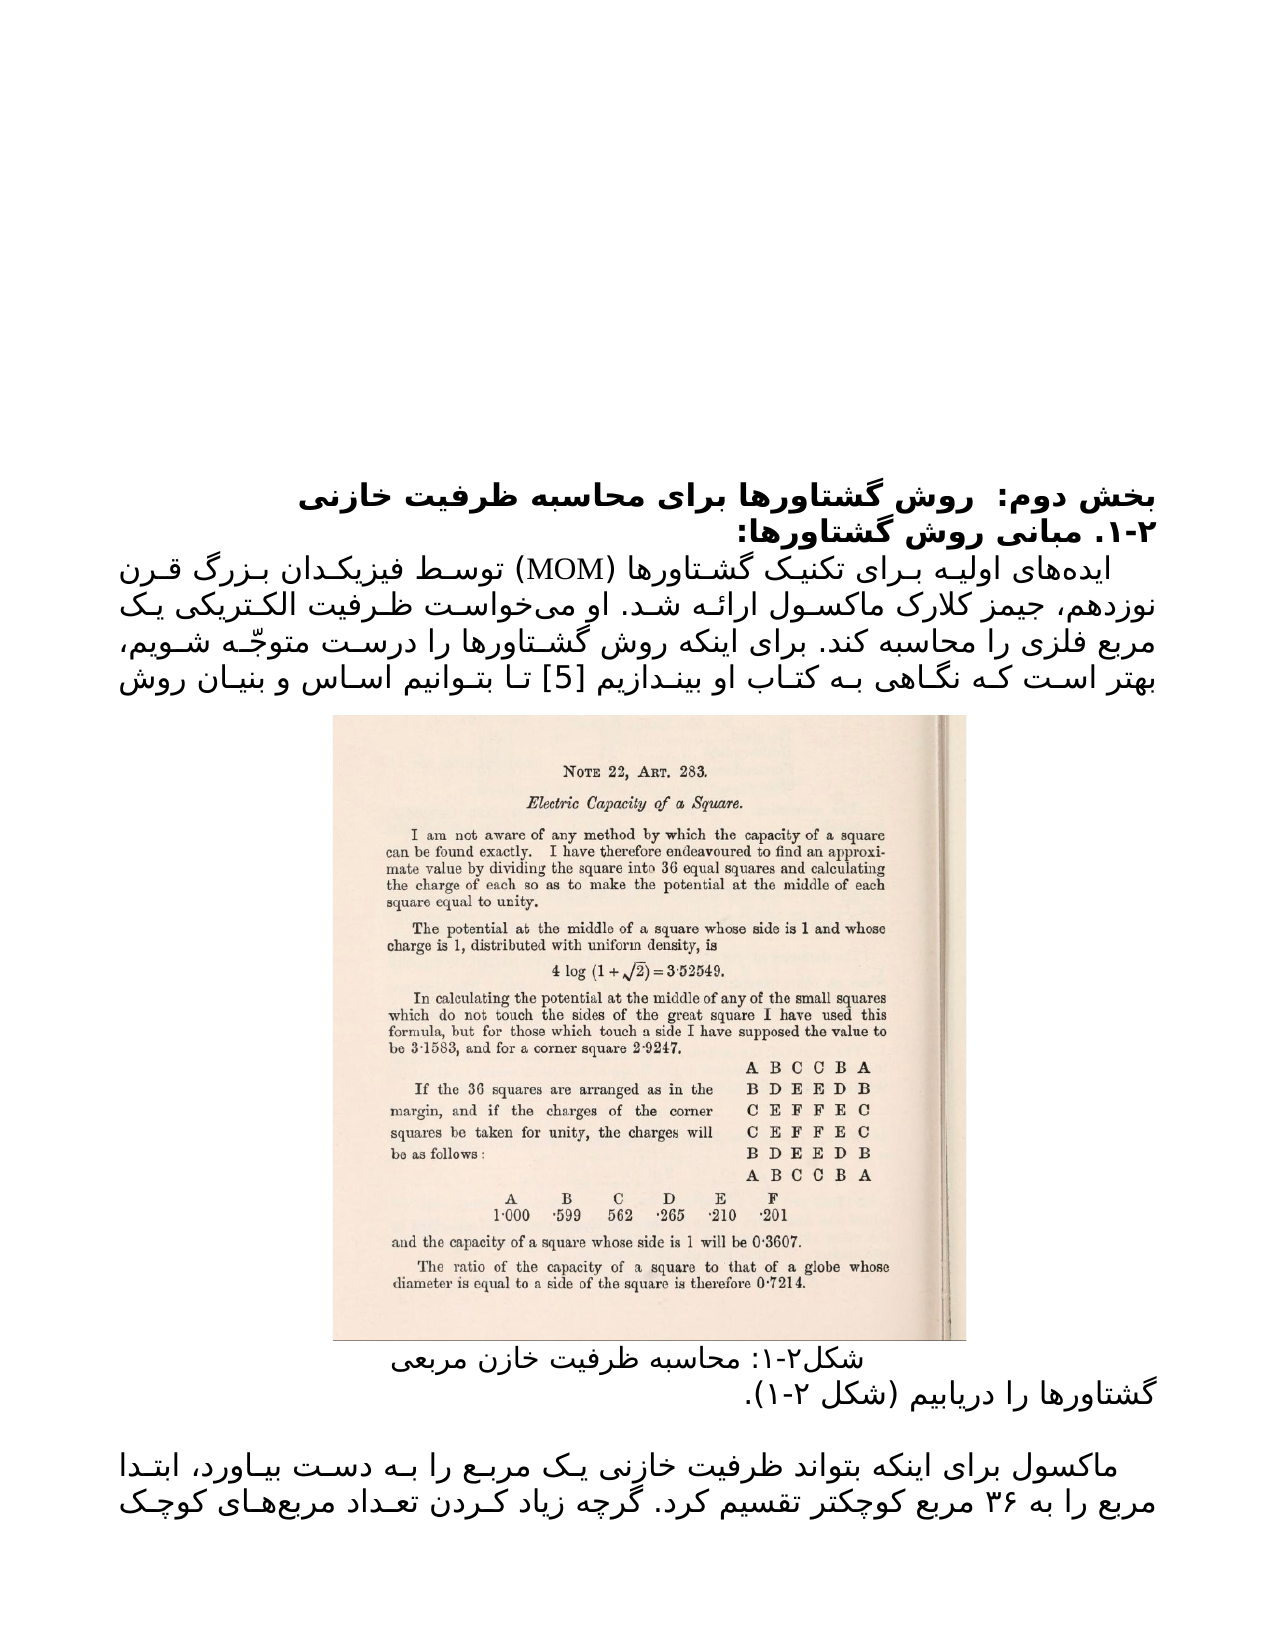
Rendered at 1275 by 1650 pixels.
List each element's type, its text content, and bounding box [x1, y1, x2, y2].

picture [332, 715, 967, 1341]
text شکل۲-۱: محاسبه ظرفیت خازن مربعی [333, 1341, 966, 1375]
text ایده‌های اولیه برای تکنیک گشتاورها (MOM) توسط فیزیکدان بزرگ قرن نوزدهم، جیمز کلارک ماکسول ارائه شد. او می‌خواست ظرفیت الکتریکی یک مربع فلزی را محاسبه کند. برای اینکه روش گشتاورها را درست متوجّه شویم، بهتر است که نگاهی به کتاب او بیندازیم [5] تا بتوانیم اساس و بنیان روش گشتاورها را دریابیم (شکل ۲-۱). [118, 550, 1157, 1411]
text ۱-۲. مبانی روش گشتاورها: [118, 514, 1157, 550]
text ماکسول برای اینکه بتواند ظرفیت خازنی یک مربع را به دست بیاورد، ابتدا مربع را به ۳۶ مربع کوچکتر تقسیم کرد. گرچه زیاد کردن تعداد مربع‌های کوچک دقت محاسبات را بالا می‌برد، ولی ماکسول نمی‌توانست تعداد تقسیمات را خیلی زیاد کند. اگر او تعداد تقسیمات را بیشتر می‌کرد، با تعداد معادلات بیشتری سر و کار پیدا می‌کرد و مجبور می‌شد که دستگاه معادلات بزرگتری را حل کند. کار کردن با دستگاه‌های معادلات بزرگ در زمانی که هنوز کامپیوتر وجود نداشت کار بسیار مشکلی بود، بنابراین او به همین تعداد مربع کوچک ( یا کاشی) اکتفا کرد. سپس به هرکدام از کاشی‌ها، یک چگالی بار یکنواخت نسبت داد. (شکل ۲-۲) [118, 1447, 1157, 1520]
text بخش دوم: روش گشتاورها برای محاسبه ظرفیت خازنی [118, 477, 1157, 514]
